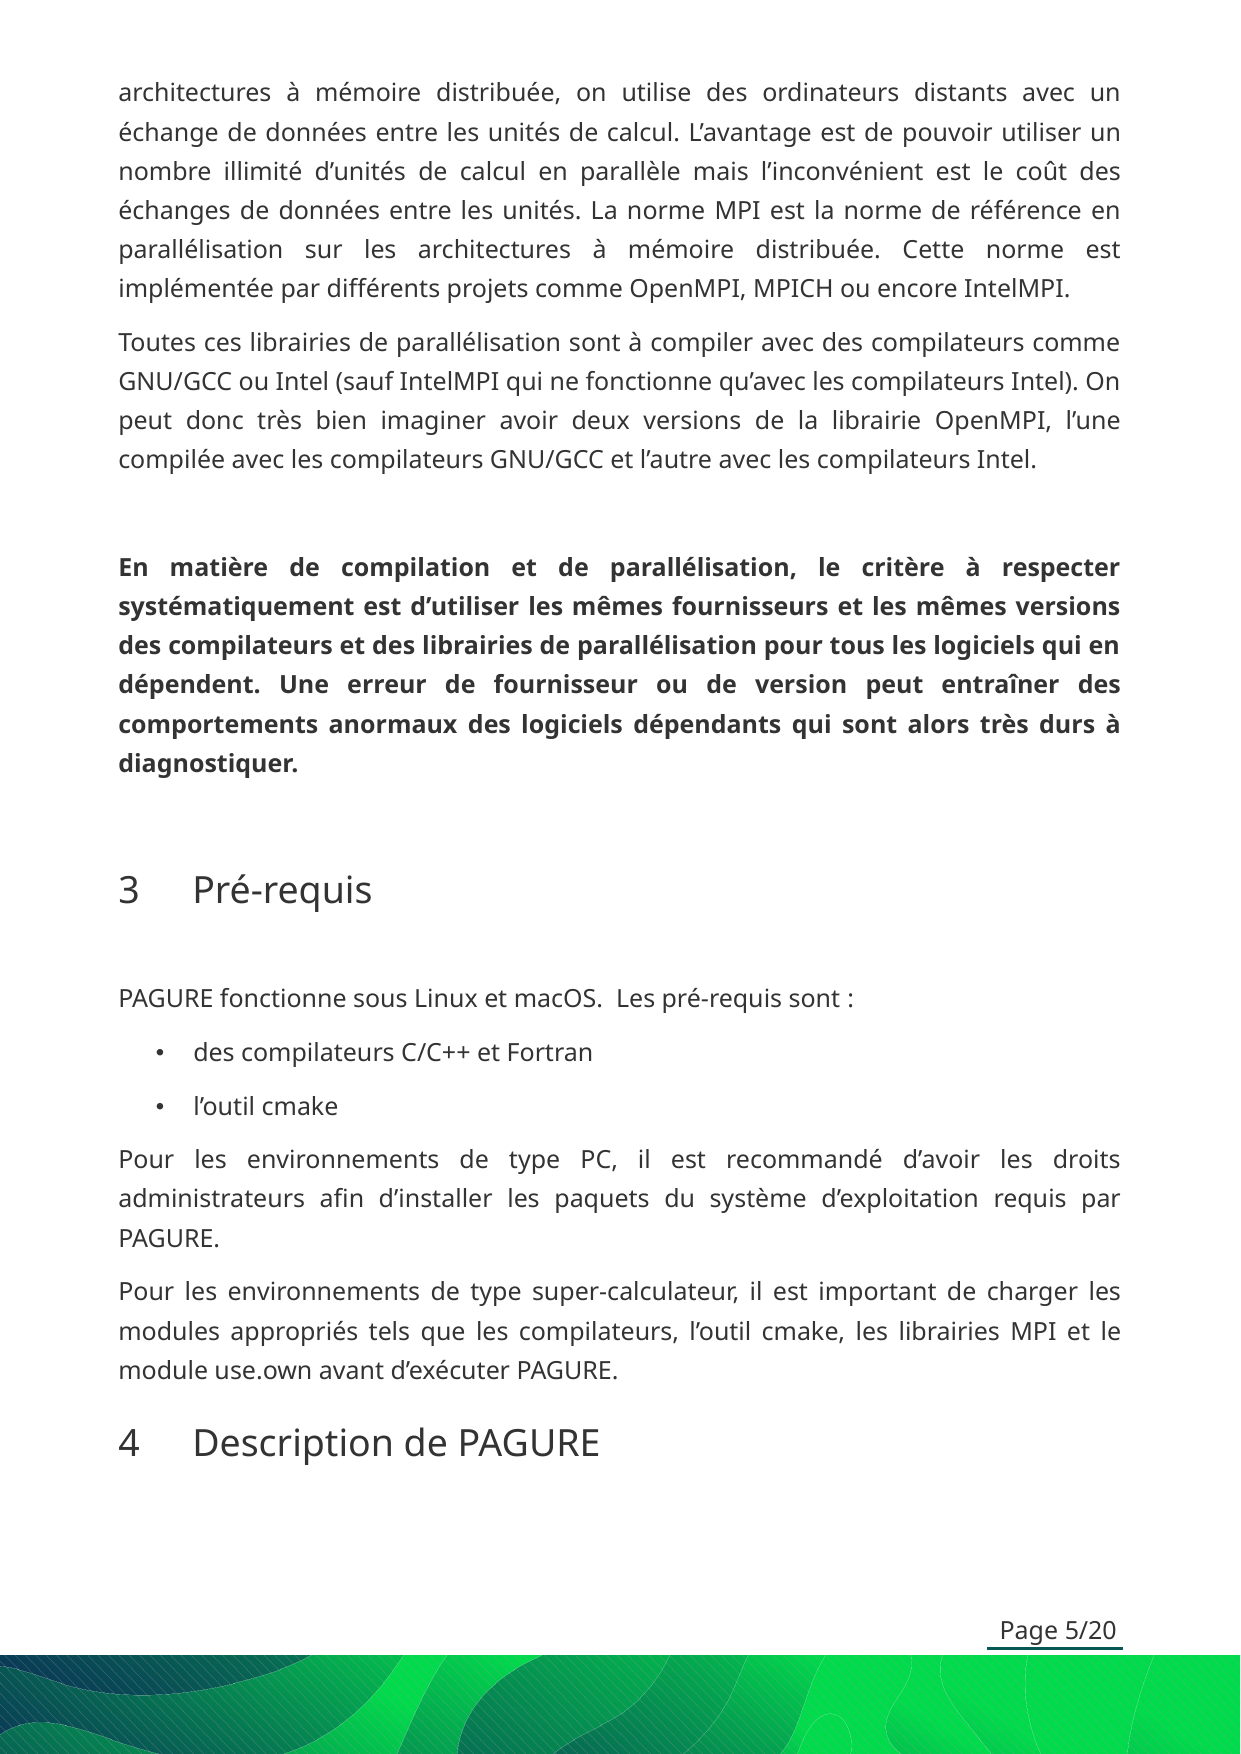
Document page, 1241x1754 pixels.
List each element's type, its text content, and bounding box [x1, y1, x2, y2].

text Pour les environnements de type super-calculateur, il est important de charger les modules appropriés tels que les compilateurs, l’outil cmake, les librairies MPI et le module use.own avant d’exécuter PAGURE. [118, 1274, 1122, 1386]
text Pour les environnements de type PC, il est recommandé d’avoir les droits administrateurs afin d’installer les paquets du système d’exploitation requis par PAGURE. [118, 1142, 1122, 1254]
text En matière de compilation et de parallélisation, le critère à respecter systématiquement est d’utiliser les mêmes fournisseurs et les mêmes versions des compilateurs et des librairies de parallélisation pour tous les logiciels qui en dépendent. Une erreur de fournisseur ou de version peut entraîner des comportements anormaux des logiciels dépendants qui sont alors très durs à diagnostiquer. [118, 549, 1122, 779]
subtitle Pré-requis [118, 863, 1122, 914]
list des compilateurs C/C++ et Fortran [156, 1034, 1122, 1068]
text PAGURE fonctionne sous Linux et macOS. Les pré-requis sont : [118, 981, 1122, 1015]
picture [0, 1655, 1241, 1754]
list l’outil cmake [156, 1088, 1122, 1122]
text architectures à mémoire distribuée, on utilise des ordinateurs distants avec un échange de données entre les unités de calcul. L’avantage est de pouvoir utiliser un nombre illimité d’unités de calcul en parallèle mais l’inconvénient est le coût des échanges de données entre les unités. La norme MPI est la norme de référence en parallélisation sur les architectures à mémoire distribuée. Cette norme est implémentée par différents projets comme OpenMPI, MPICH ou encore IntelMPI. [118, 75, 1122, 305]
text Toutes ces librairies de parallélisation sont à compiler avec des compilateurs comme GNU/GCC ou Intel (sauf IntelMPI qui ne fonctionne qu’avec les compilateurs Intel). On peut donc très bien imaginer avoir deux versions de la librairie OpenMPI, l’une compilée avec les compilateurs GNU/GCC et l’autre avec les compilateurs Intel. [118, 324, 1122, 476]
subtitle Description de PAGURE [118, 1416, 1122, 1467]
